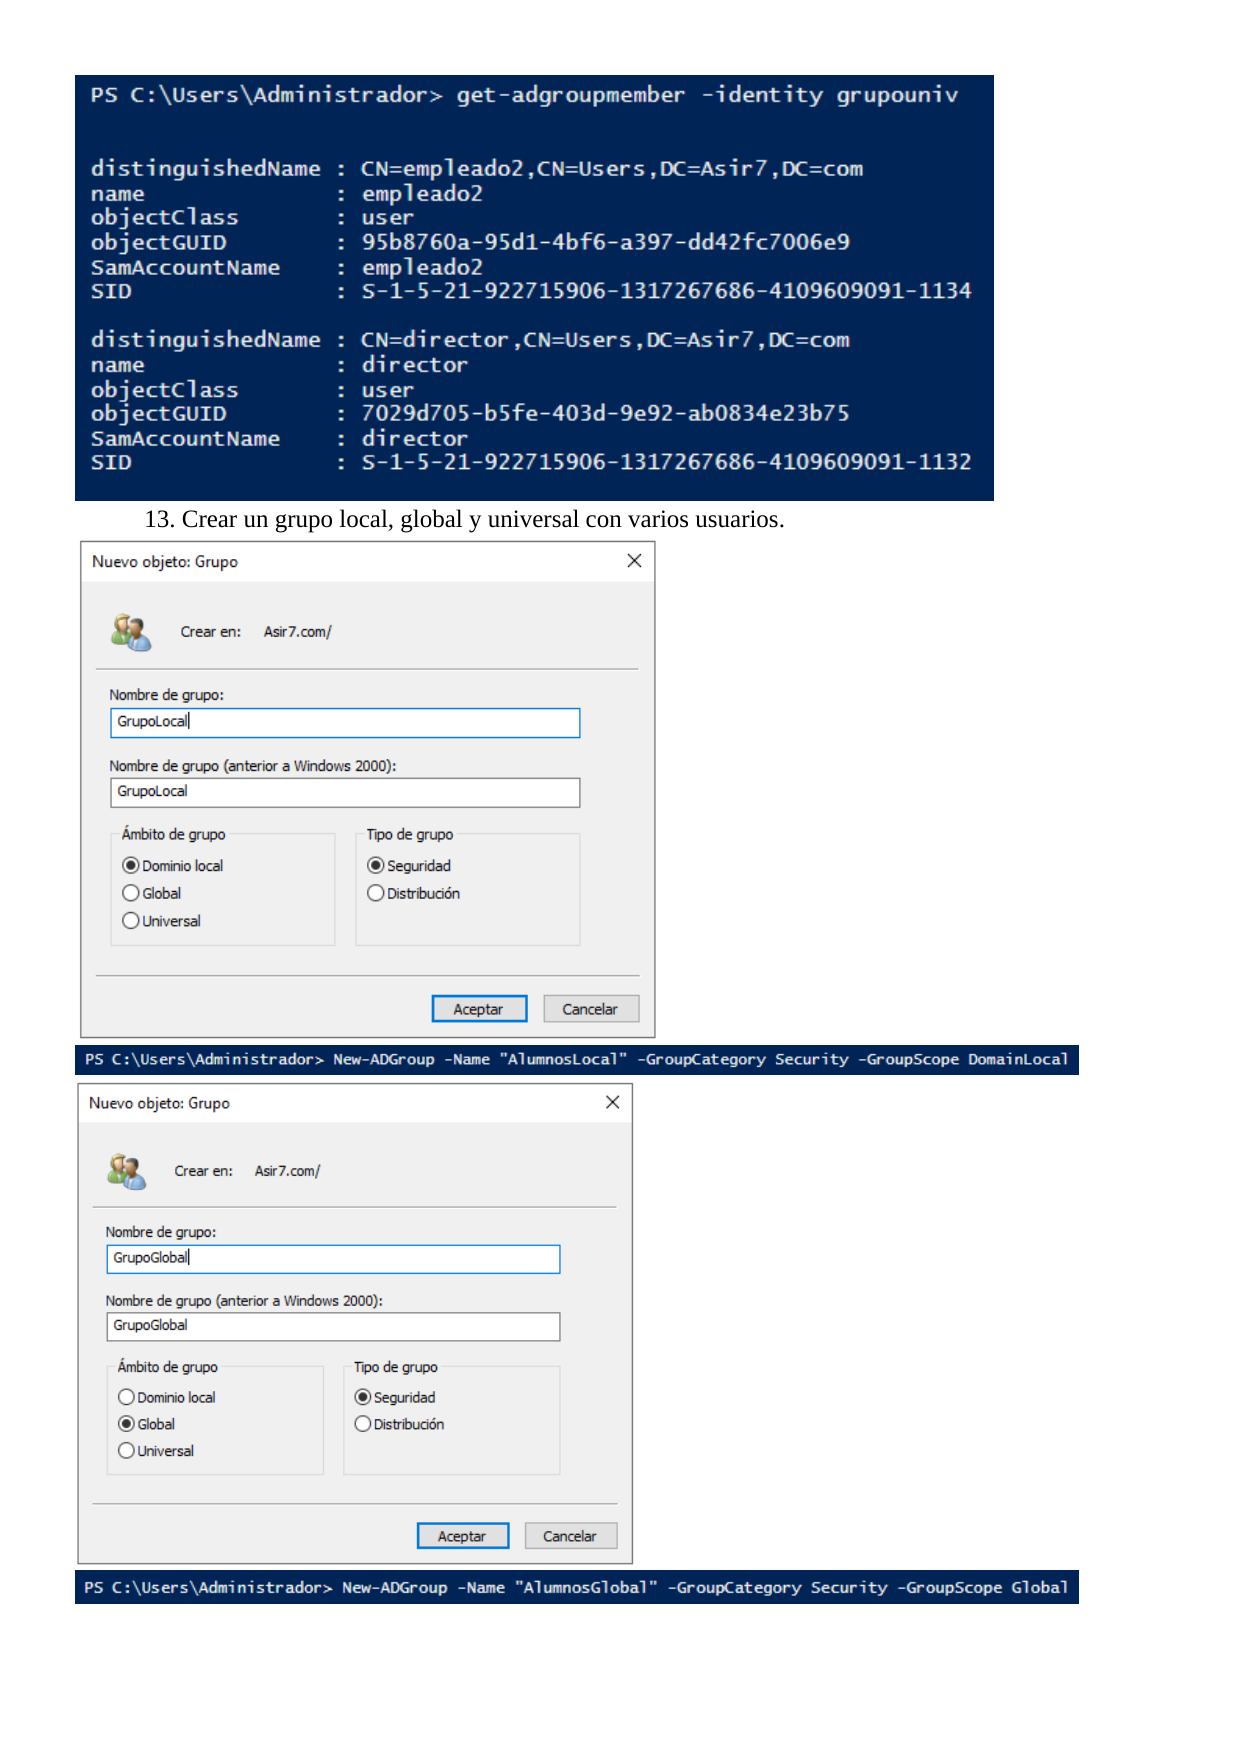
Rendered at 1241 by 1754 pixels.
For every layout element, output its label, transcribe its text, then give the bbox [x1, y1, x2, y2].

list Crear un grupo local, global y universal con varios usuarios. [144, 504, 1165, 533]
